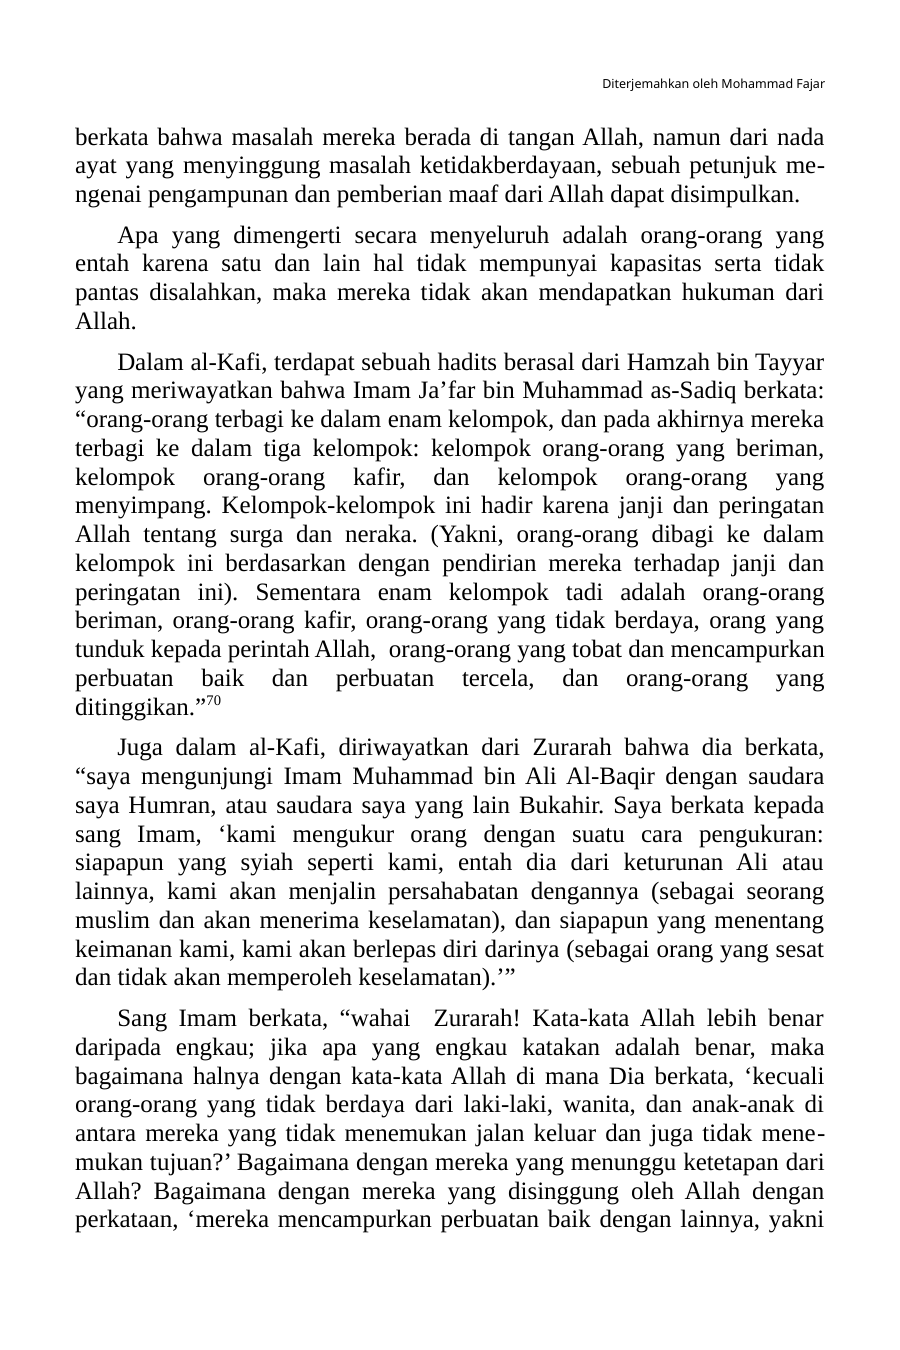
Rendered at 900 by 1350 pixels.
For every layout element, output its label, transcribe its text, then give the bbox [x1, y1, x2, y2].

text Dalam al-Kafi, terdapat sebuah hadits berasal dari Hamzah bin Tayyar yang meriwayatkan bahwa Imam Ja’far bin Muhammad as-Sadiq berkata: “orang-orang terbagi ke dalam enam kelompok, dan pada akhirnya mereka terbagi ke dalam tiga kelompok: kelompok orang-orang yang beriman, kelompok orang-orang kafir, dan kelompok orang-orang yang menyimpang. Kelompok-kelompok ini hadir karena janji dan peringatan Allah tentang surga dan neraka. (Yakni, orang-orang dibagi ke dalam kelompok ini berdasarkan dengan pendirian mereka terhadap janji dan peringatan ini). Sementara enam kelompok tadi adalah orang-orang beriman, orang-orang kafir, orang-orang yang tidak berdaya, orang yang tunduk kepada perintah Allah, orang-orang yang tobat dan mencampurkan perbuatan baik dan perbuatan tercela, dan orang-orang yang ditinggikan.” [75, 347, 825, 721]
text Sang Imam berkata, “wahai Zurarah! Kata-kata Allah lebih benar daripada engkau; jika apa yang engkau katakan adalah benar, maka bagaimana halnya dengan kata-kata Allah di mana Dia berkata, ‘kecuali orang-orang yang tidak berdaya dari laki-laki, wanita, dan anak-anak di antara mereka yang tidak menemukan jalan keluar dan juga tidak mene­mukan tujuan?’ Bagaimana dengan mereka yang menunggu ketetapan dari Allah? Bagaimana dengan mereka yang disinggung oleh Allah dengan perkataan, ‘mereka mencampurkan perbuatan baik dengan lainnya, yakni [75, 1003, 825, 1233]
text Juga dalam al-Kafi, diriwayatkan dari Zurarah bahwa dia berkata, “saya mengunjungi Imam Muhammad bin Ali Al-Baqir dengan saudara saya Humran, atau saudara saya yang lain Bukahir. Saya berkata kepada sang Imam, ‘kami mengukur orang dengan suatu cara pengukuran: siapapun yang syiah seperti kami, entah dia dari keturunan Ali atau lainnya, kami akan menjalin persahabatan dengannya (sebagai seorang muslim dan akan menerima keselamatan), dan siapapun yang menentang keimanan kami, kami akan berlepas diri darinya (sebagai orang yang sesat dan tidak akan memperoleh keselamatan).’” [75, 732, 825, 991]
text Apa yang dimengerti secara menyeluruh adalah orang-orang yang entah karena satu dan lain hal tidak mempunyai kapasitas serta tidak pantas disalahkan, maka mereka tidak akan mendapatkan hukuman dari Allah. [75, 220, 825, 335]
text berkata bahwa masalah mereka berada di tangan Allah, namun dari nada ayat yang menyinggung masalah ketidakberdayaan, sebuah petunjuk me­ngenai pengampunan dan pemberian maaf dari Allah dapat disimpulkan. [75, 122, 825, 208]
